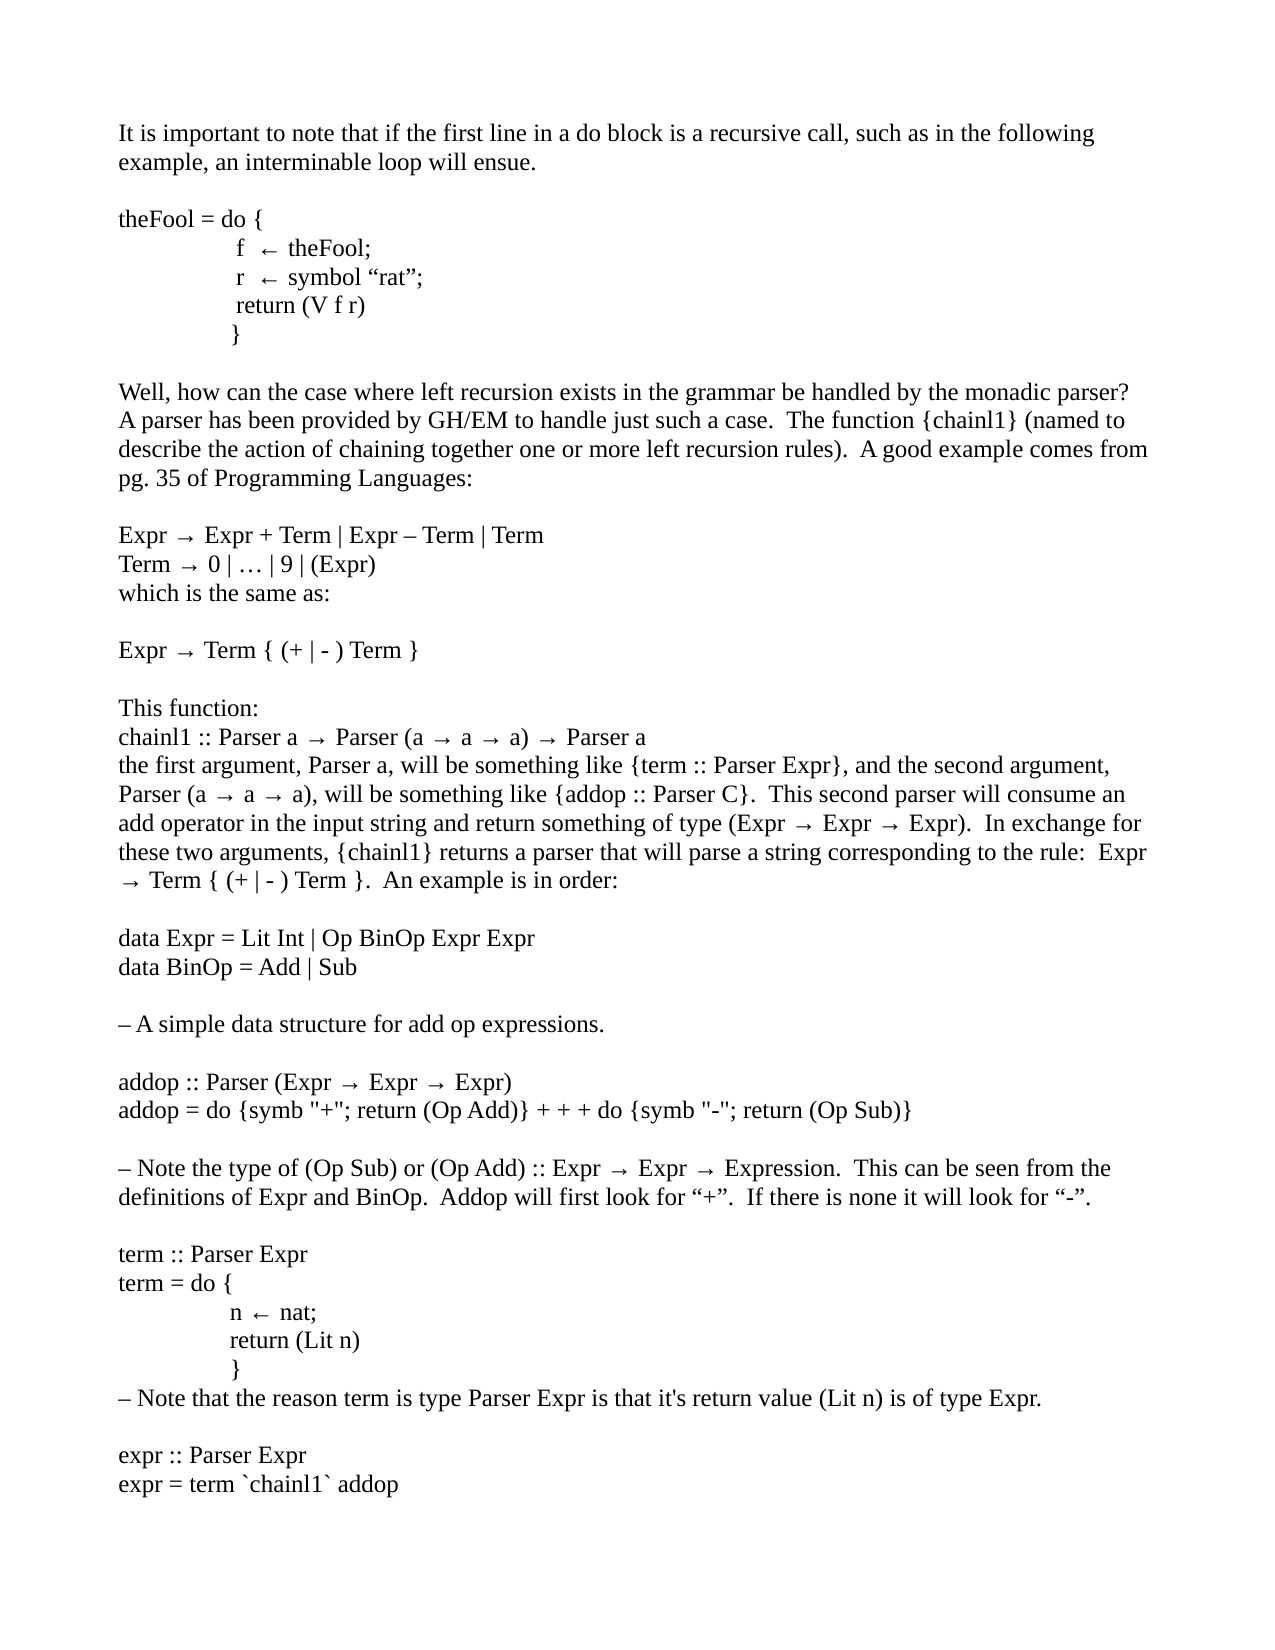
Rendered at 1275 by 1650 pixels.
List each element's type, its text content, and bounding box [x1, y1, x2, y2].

text – A simple data structure for add op expressions. [118, 1009, 1157, 1038]
text f ← theFool; [118, 233, 1157, 262]
text It is important to note that if the first line in a do block is a recursive call, such as in the following example, an interminable loop will ensue. [118, 118, 1157, 176]
text which is the same as: [118, 578, 1157, 607]
text Expr → Expr + Term | Expr – Term | Term [118, 521, 1157, 549]
text return (Lit n) [118, 1326, 1157, 1354]
text expr :: Parser Expr [118, 1441, 1157, 1469]
text term = do { [118, 1268, 1157, 1297]
text theFool = do { [118, 204, 1157, 233]
text n ← nat; [118, 1297, 1157, 1326]
text data BinOp = Add | Sub [118, 952, 1157, 981]
text } [118, 1354, 1157, 1383]
text chainl1 :: Parser a → Parser (a → a → a) → Parser a [118, 722, 1157, 751]
text – Note that the reason term is type Parser Expr is that it's return value (Lit n) is of type Expr. [118, 1383, 1157, 1412]
text – Note the type of (Op Sub) or (Op Add) :: Expr → Expr → Expression. This can be seen from the definitions of Expr and BinOp. Addop will first look for “+”. If there is none it will look for “-”. [118, 1153, 1157, 1211]
text return (V f r) [118, 291, 1157, 319]
text the first argument, Parser a, will be something like {term :: Parser Expr}, and the second argument, Parser (a → a → a), will be something like {addop :: Parser C}. This second parser will consume an add operator in the input string and return something of type (Expr → Expr → Expr). In exchange for these two arguments, {chainl1} returns a parser that will parse a string corresponding to the rule: Expr → Term { (+ | - ) Term }. An example is in order: [118, 751, 1157, 894]
text } [118, 319, 1157, 348]
text Well, how can the case where left recursion exists in the grammar be handled by the monadic parser? A parser has been provided by GH/EM to handle just such a case. The function {chainl1} (named to describe the action of chaining together one or more left recursion rules). A good example comes from pg. 35 of Programming Languages: [118, 377, 1157, 492]
text addop = do {symb "+"; return (Op Add)} + + + do {symb "-"; return (Op Sub)} [118, 1096, 1157, 1124]
text addop :: Parser (Expr → Expr → Expr) [118, 1067, 1157, 1096]
text r ← symbol “rat”; [118, 262, 1157, 291]
text expr = term `chainl1` addop [118, 1469, 1157, 1498]
text Expr → Term { (+ | - ) Term } [118, 636, 1157, 664]
text term :: Parser Expr [118, 1239, 1157, 1268]
text Term → 0 | … | 9 | (Expr) [118, 549, 1157, 578]
text data Expr = Lit Int | Op BinOp Expr Expr [118, 923, 1157, 952]
text This function: [118, 693, 1157, 722]
